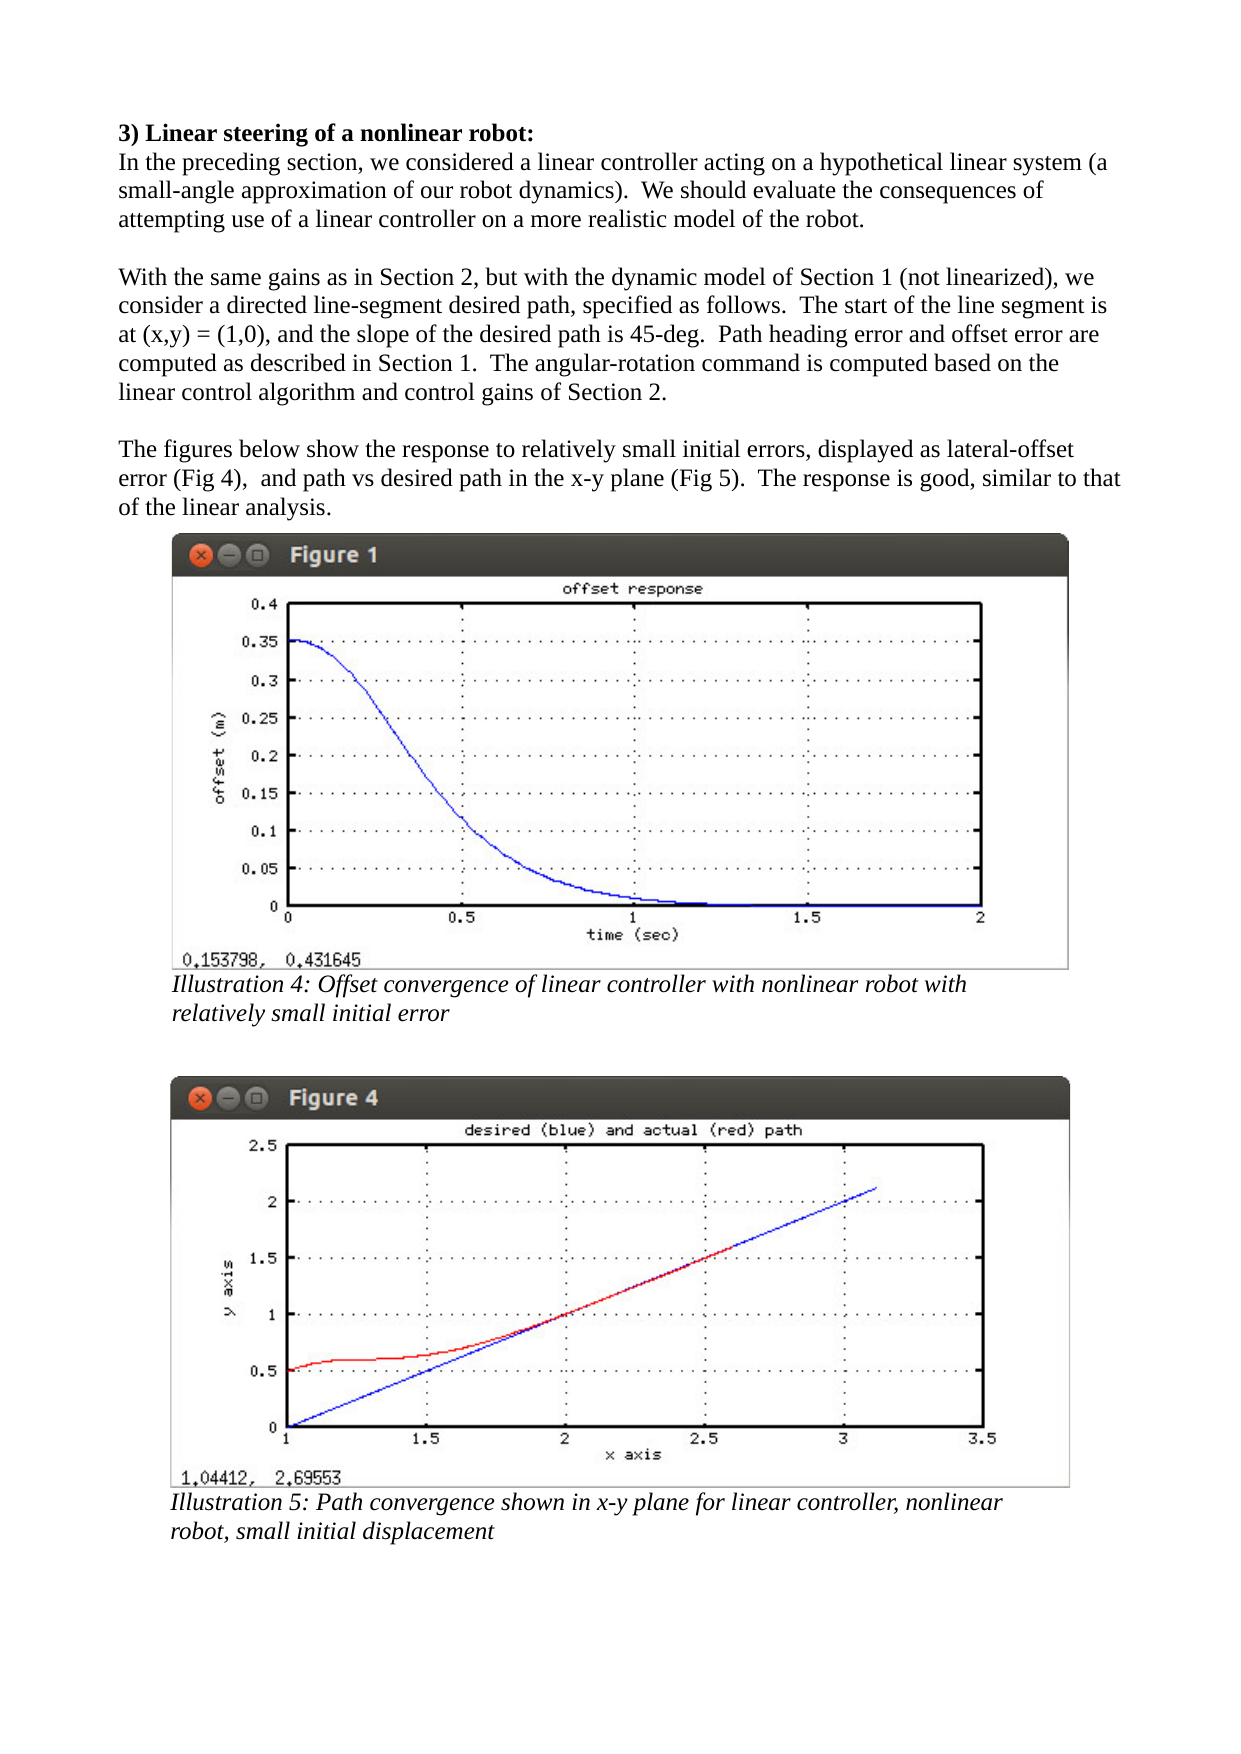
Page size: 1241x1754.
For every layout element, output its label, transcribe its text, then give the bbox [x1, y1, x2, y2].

text The figures below show the response to relatively small initial errors, displayed as lateral-offset error (Fig 4), and path vs desired path in the x-y plane (Fig 5). The response is good, similar to that of the linear analysis. [118, 434, 1122, 521]
text Illustration 4: Offset convergence of linear controller with nonlinear robot with relatively small initial error [172, 970, 1068, 1027]
text Illustration 5: Path convergence shown in x-y plane for linear controller, nonlinear robot, small initial displacement [170, 1488, 1070, 1545]
picture [171, 533, 1069, 970]
text With the same gains as in Section 2, but with the dynamic model of Section 1 (not linearized), we consider a directed line-segment desired path, specified as follows. The start of the line segment is at (x,y) = (1,0), and the slope of the desired path is 45-deg. Path heading error and offset error are computed as described in Section 1. The angular-rotation command is computed based on the linear control algorithm and control gains of Section 2. [118, 262, 1122, 406]
picture [170, 1076, 1071, 1488]
list In the preceding section, we considered a linear controller acting on a hypothetical linear system (a small-angle approximation of our robot dynamics). We should evaluate the consequences of attempting use of a linear controller on a more realistic model of the robot. [42, 147, 1122, 233]
list 3) Linear steering of a nonlinear robot: [42, 118, 1122, 147]
